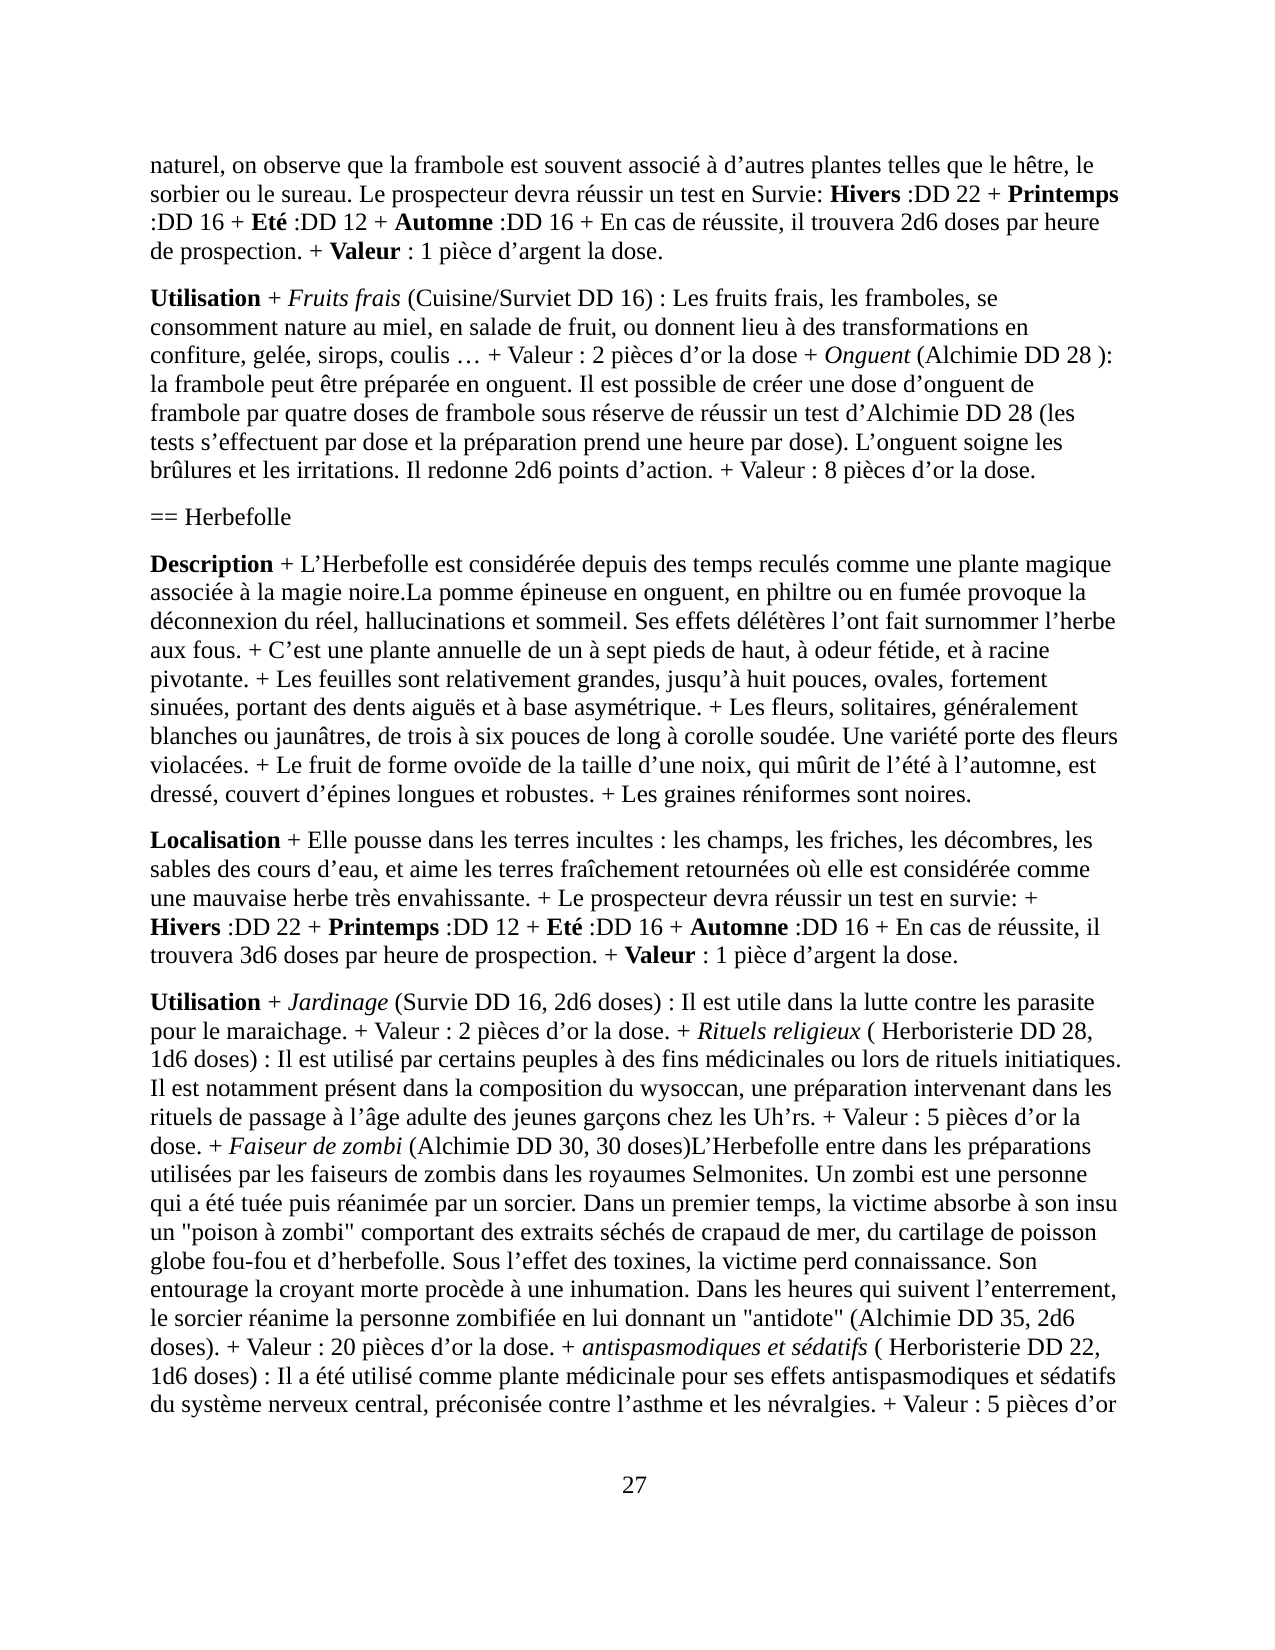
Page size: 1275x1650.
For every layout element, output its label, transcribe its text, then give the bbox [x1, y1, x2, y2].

text Utilisation + Jardinage (Survie DD 16, 2d6 doses) : Il est utile dans la lutte contre les parasite pour le maraichage. + Valeur : 2 pièces d’or la dose. + Rituels religieux ( Herboristerie DD 28, 1d6 doses) : Il est utilisé par certains peuples à des fins médicinales ou lors de rituels initiatiques. Il est notamment présent dans la composition du wysoccan, une préparation intervenant dans les rituels de passage à l’âge adulte des jeunes garçons chez les Uh’rs. + Valeur : 5 pièces d’or la dose. + Faiseur de zombi (Alchimie DD 30, 30 doses)L’Herbefolle entre dans les préparations utilisées par les faiseurs de zombis dans les royaumes Selmonites. Un zombi est une personne qui a été tuée puis réanimée par un sorcier. Dans un premier temps, la victime absorbe à son insu un "poison à zombi" comportant des extraits séchés de crapaud de mer, du cartilage de poisson globe fou-fou et d’herbefolle. Sous l’effet des toxines, la victime perd connaissance. Son entourage la croyant morte procède à une inhumation. Dans les heures qui suivent l’enterrement, le sorcier réanime la personne zombifiée en lui donnant un "antidote" (Alchimie DD 35, 2d6 doses). + Valeur : 20 pièces d’or la dose. + antispasmodiques et sédatifs ( Herboristerie DD 22, 1d6 doses) : Il a été utilisé comme plante médicinale pour ses effets antispasmodiques et sédatifs du système nerveux central, préconisée contre l’asthme et les névralgies. + Valeur : 5 pièces d’or [150, 987, 1125, 1418]
text naturel, on observe que la frambole est souvent associé à d’autres plantes telles que le hêtre, le sorbier ou le sureau. Le prospecteur devra réussir un test en Survie: Hivers :DD 22 + Printemps :DD 16 + Eté :DD 12 + Automne :DD 16 + En cas de réussite, il trouvera 2d6 doses par heure de prospection. + Valeur : 1 pièce d’argent la dose. [150, 150, 1125, 265]
text Description + L’Herbefolle est considérée depuis des temps reculés comme une plante magique associée à la magie noire.La pomme épineuse en onguent, en philtre ou en fumée provoque la déconnexion du réel, hallucinations et sommeil. Ses effets délétères l’ont fait surnommer l’herbe aux fous. + C’est une plante annuelle de un à sept pieds de haut, à odeur fétide, et à racine pivotante. + Les feuilles sont relativement grandes, jusqu’à huit pouces, ovales, fortement sinuées, portant des dents aiguës et à base asymétrique. + Les fleurs, solitaires, généralement blanches ou jaunâtres, de trois à six pouces de long à corolle soudée. Une variété porte des fleurs violacées. + Le fruit de forme ovoïde de la taille d’une noix, qui mûrit de l’été à l’automne, est dressé, couvert d’épines longues et robustes. + Les graines réniformes sont noires. [150, 549, 1125, 807]
text Localisation + Elle pousse dans les terres incultes : les champs, les friches, les décombres, les sables des cours d’eau, et aime les terres fraîchement retournées où elle est considérée comme une mauvaise herbe très envahissante. + Le prospecteur devra réussir un test en survie: + Hivers :DD 22 + Printemps :DD 12 + Eté :DD 16 + Automne :DD 16 + En cas de réussite, il trouvera 3d6 doses par heure de prospection. + Valeur : 1 pièce d’argent la dose. [150, 825, 1125, 969]
text Utilisation + Fruits frais (Cuisine/Surviet DD 16) : Les fruits frais, les framboles, se consomment nature au miel, en salade de fruit, ou donnent lieu à des transformations en confiture, gelée, sirops, coulis …​ + Valeur : 2 pièces d’or la dose + Onguent (Alchimie DD 28 ): la frambole peut être préparée en onguent. Il est possible de créer une dose d’onguent de frambole par quatre doses de frambole sous réserve de réussir un test d’Alchimie DD 28 (les tests s’effectuent par dose et la préparation prend une heure par dose). L’onguent soigne les brûlures et les irritations. Il redonne 2d6 points d’action. + Valeur : 8 pièces d’or la dose. [150, 283, 1125, 484]
text == Herbefolle [150, 502, 1125, 531]
